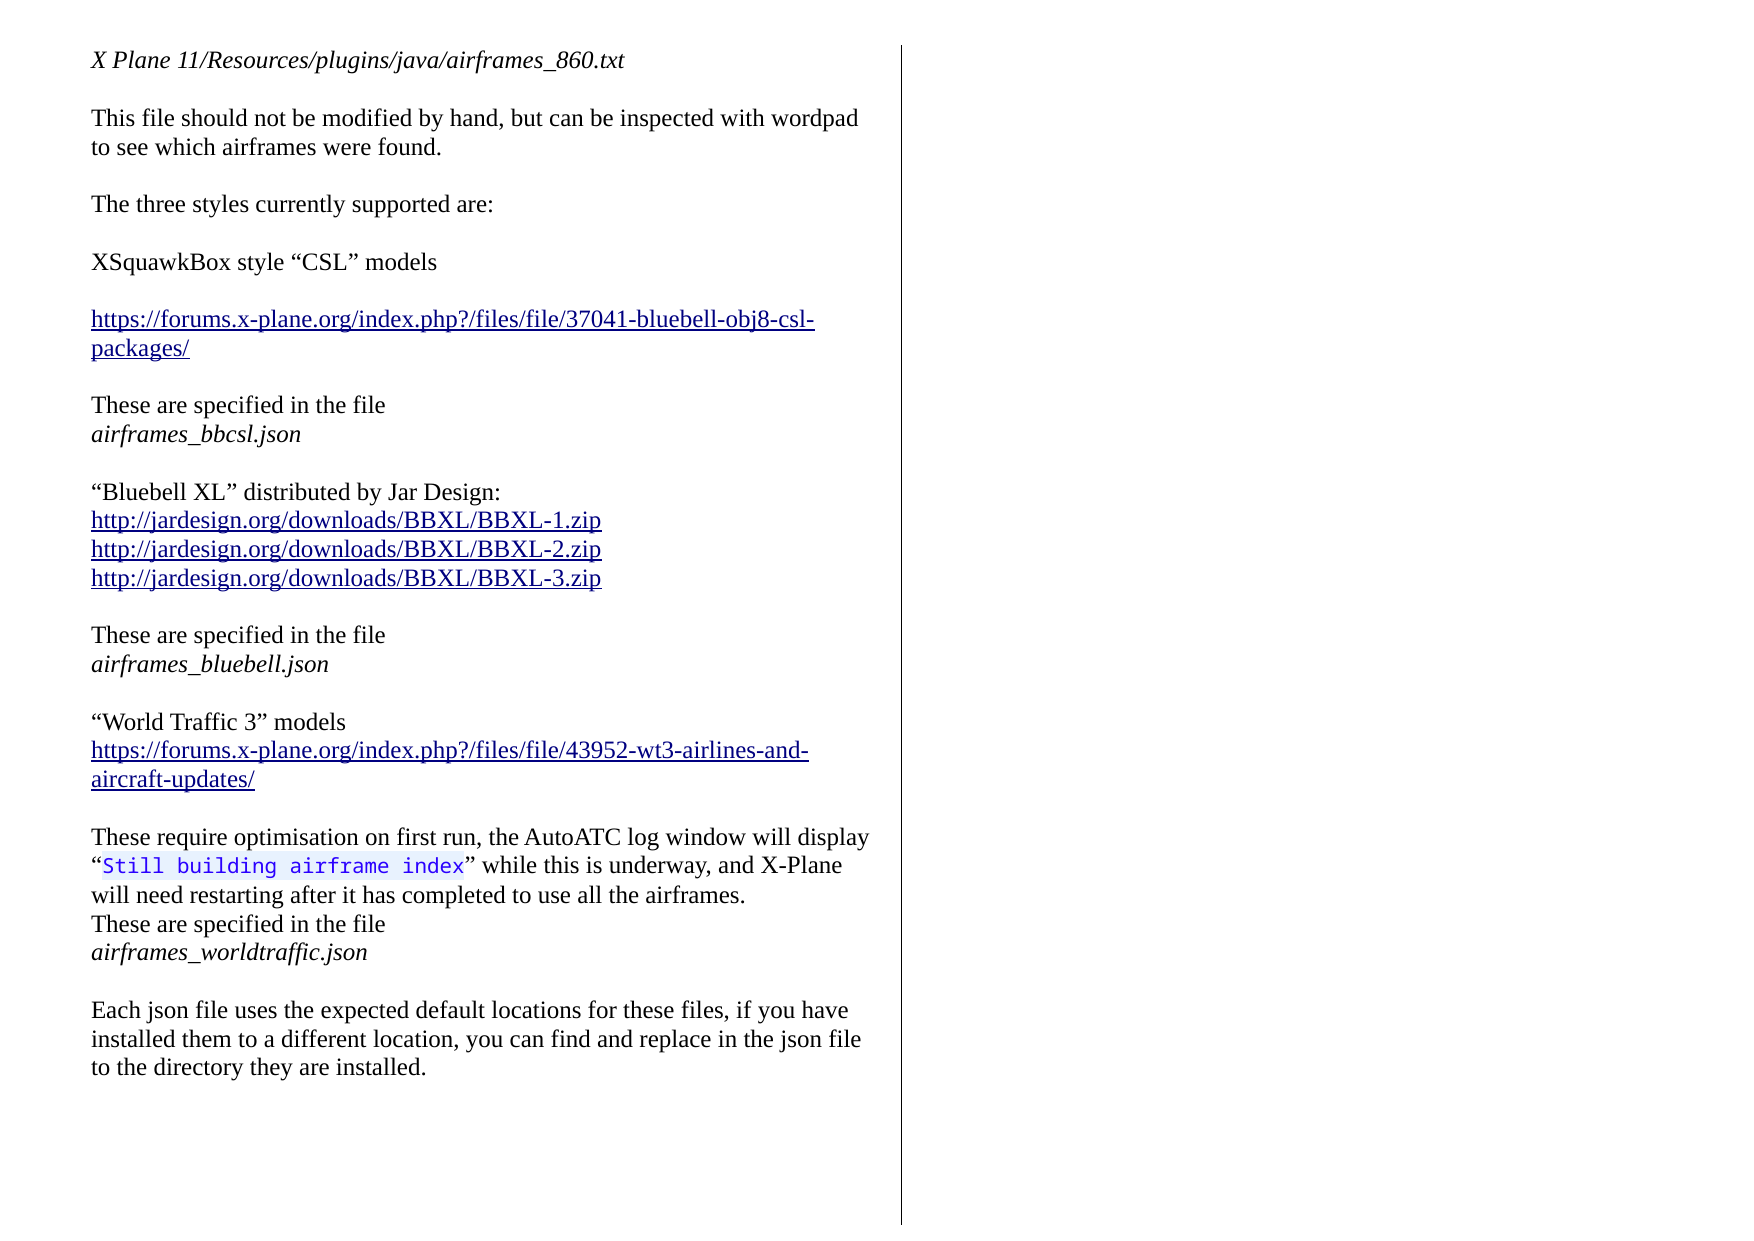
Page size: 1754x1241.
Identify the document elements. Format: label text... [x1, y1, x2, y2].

text This file should not be modified by hand, but can be inspected with wordpad to see which airframes were found. [91, 103, 881, 160]
text “Bluebell XL” distributed by Jar Design: [91, 477, 881, 505]
text The three styles currently supported are: [91, 189, 881, 218]
text These are specified in the file [91, 620, 881, 649]
text http://jardesign.org/downloads/BBXL/BBXL-3.zip [91, 563, 881, 592]
text “World Traffic 3” models [91, 707, 881, 735]
text X Plane 11/Resources/plugins/java/airframes_860.txt [91, 45, 881, 74]
text These are specified in the file [91, 390, 881, 419]
text These require optimisation on first run, the AutoATC log window will display “Still building airframe index” while this is underway, and X-Plane will need restarting after it has completed to use all the airframes. [91, 822, 881, 909]
text airframes_bluebell.json [91, 649, 881, 678]
text Each json file uses the expected default locations for these files, if you have installed them to a different location, you can find and replace in the json file to the directory they are installed. [91, 995, 881, 1081]
text http://jardesign.org/downloads/BBXL/BBXL-2.zip [91, 534, 881, 563]
text airframes_worldtraffic.json [91, 937, 881, 966]
text http://jardesign.org/downloads/BBXL/BBXL-1.zip [91, 505, 881, 534]
text XSquawkBox style “CSL” models [91, 247, 881, 275]
text https://forums.x-plane.org/index.php?/files/file/37041-bluebell-obj8-csl-packages/ [91, 304, 881, 362]
text airframes_bbcsl.json [91, 419, 881, 448]
text https://forums.x-plane.org/index.php?/files/file/43952-wt3-airlines-and-aircraft-updates/ [91, 735, 881, 793]
text These are specified in the file [91, 909, 881, 937]
